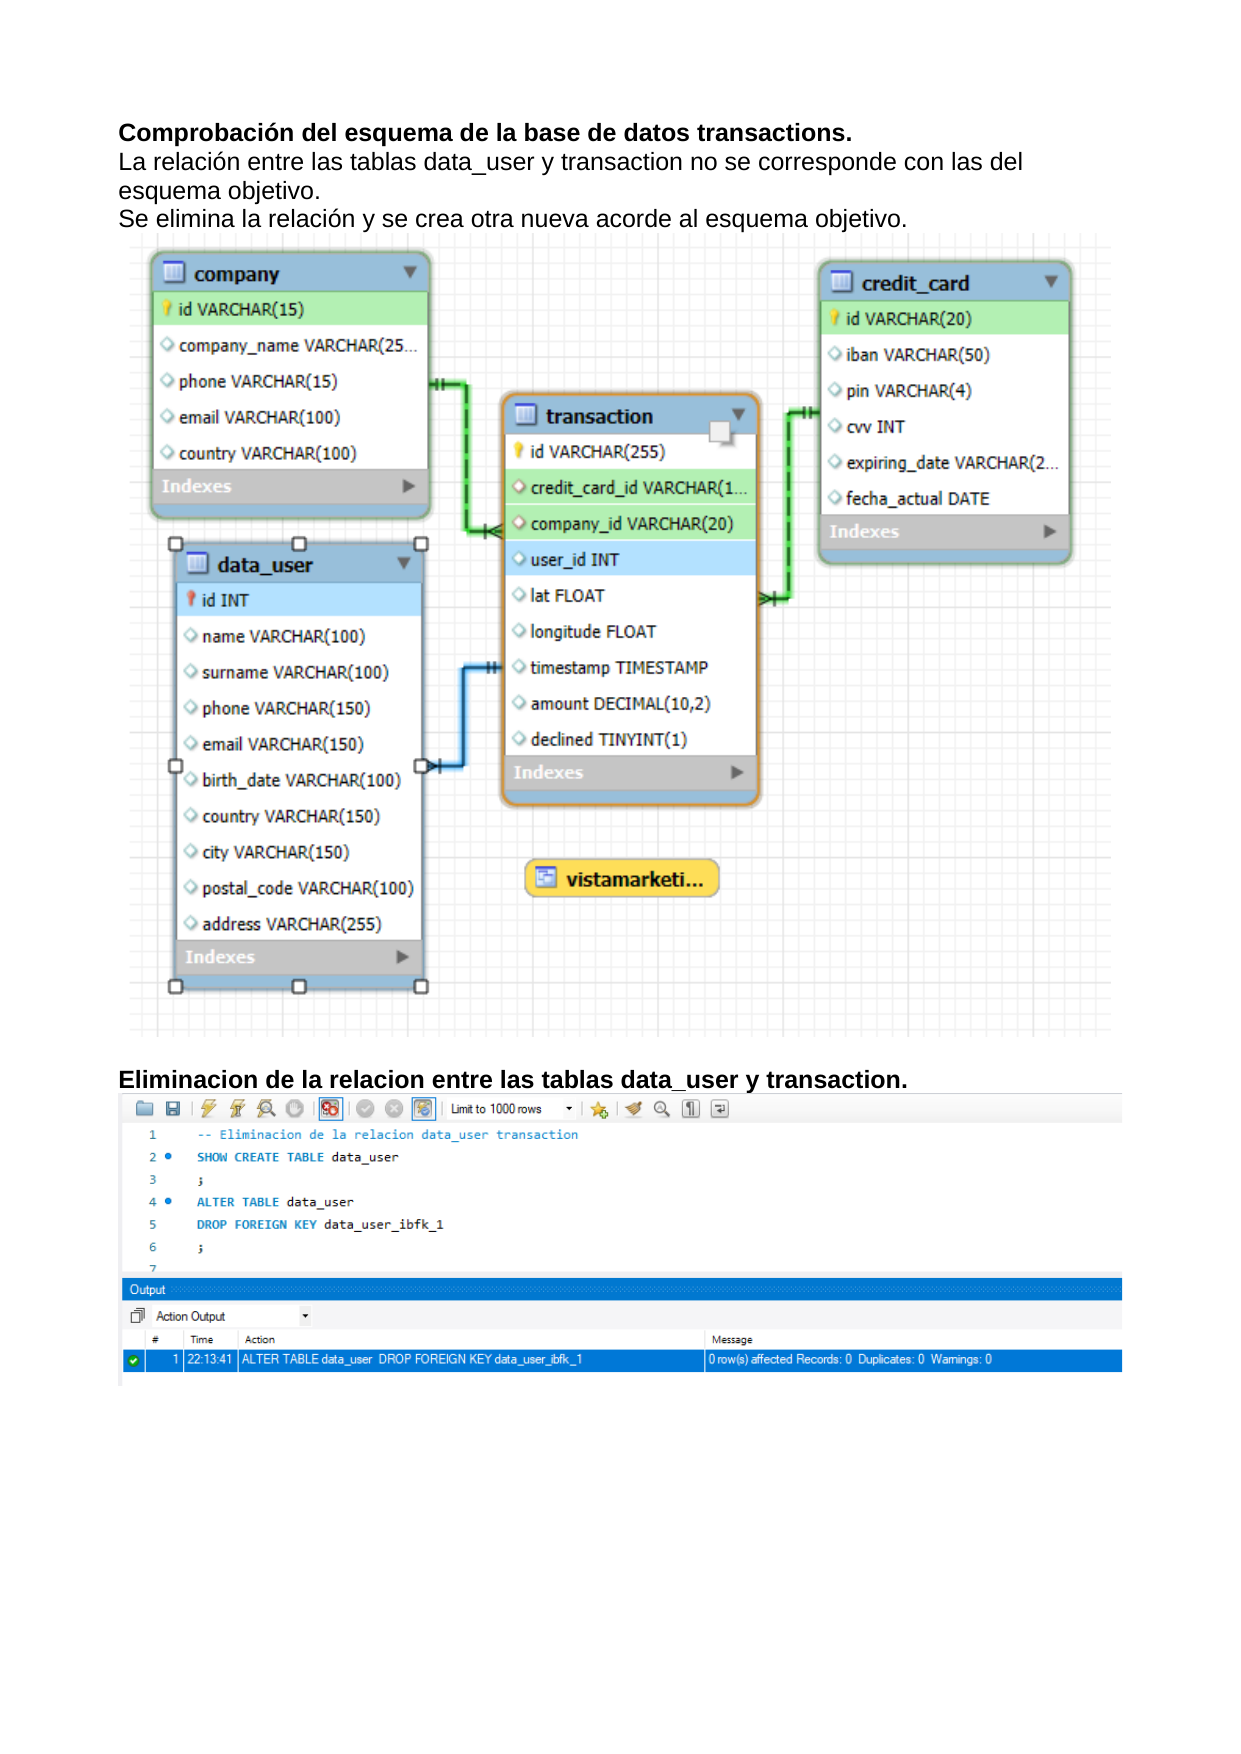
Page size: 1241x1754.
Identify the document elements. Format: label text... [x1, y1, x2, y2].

picture [129, 233, 1111, 1037]
text La relación entre las tablas data_user y transaction no se corresponde con las del esquema objetivo. [118, 147, 1122, 204]
text Comprobación del esquema de la base de datos transactions. [118, 118, 1122, 147]
text Se elimina la relación y se crea otra nueva acorde al esquema objetivo. [118, 204, 1122, 233]
text Eliminacion de la relacion entre las tablas data_user y transaction. [118, 1065, 1122, 1093]
picture [118, 1093, 1123, 1386]
